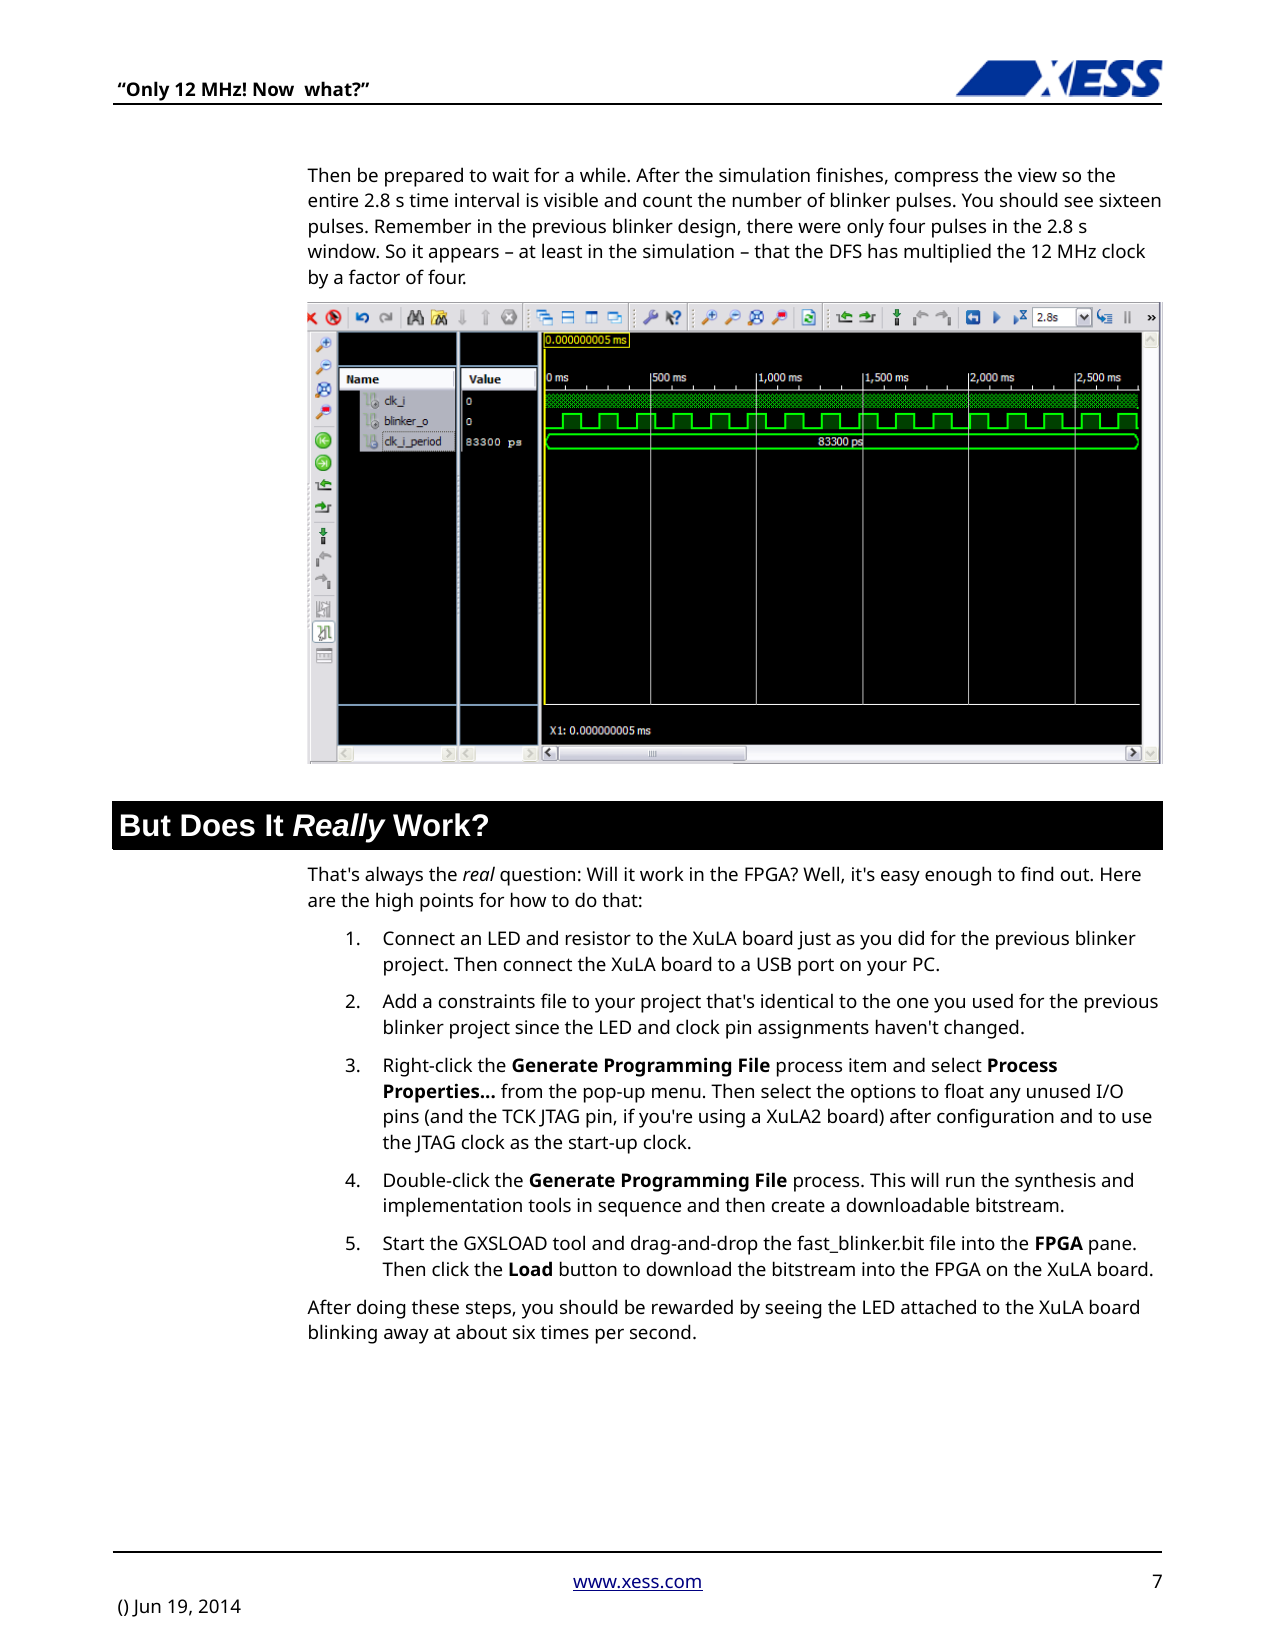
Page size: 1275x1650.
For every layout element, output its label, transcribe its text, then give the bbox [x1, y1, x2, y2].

list Connect an LED and resistor to the XuLA board just as you did for the previous blinker project. Then connect the XuLA board to a USB port on your PC. [345, 925, 1162, 976]
text That's always the real question: Will it work in the FPGA? Well, it's easy enough to find out. Here are the high points for how to do that: [307, 862, 1162, 913]
list Right-click the Generate Programming File process item and select Process Properties... from the pop-up menu. Then select the options to float any unused I/O pins (and the TCK JTAG pin, if you're using a XuLA2 board) after configuration and to use the JTAG clock as the start-up clock. [345, 1052, 1162, 1154]
picture [955, 60, 1163, 97]
list Add a constraints file to your project that's identical to the one you used for the previous blinker project since the LED and clock pin assignments haven't changed. [345, 989, 1162, 1040]
list Start the GXSLOAD tool and drag-and-drop the fast_blinker.bit file into the FPGA pane. Then click the Load button to download the bitstream into the FPGA on the XuLA board. [345, 1231, 1162, 1282]
text After doing these steps, you should be rewarded by seeing the LED attached to the XuLA board blinking away at about six times per second. [307, 1294, 1162, 1345]
text Then be prepared to wait for a while. After the simulation finishes, compress the view so the entire 2.8 s time interval is visible and count the number of blinker pulses. You should see sixteen pulses. Remember in the previous blinker design, there were only four pulses in the 2.8 s window. So it appears – at least in the simulation – that the DFS has multiplied the 12 MHz clock by a factor of four. [307, 162, 1162, 289]
picture [307, 302, 1163, 764]
list Double-click the Generate Programming File process. This will run the synthesis and implementation tools in sequence and then create a downloadable bitstream. [345, 1167, 1162, 1218]
subtitle But Does It Really Work? [114, 802, 1162, 849]
